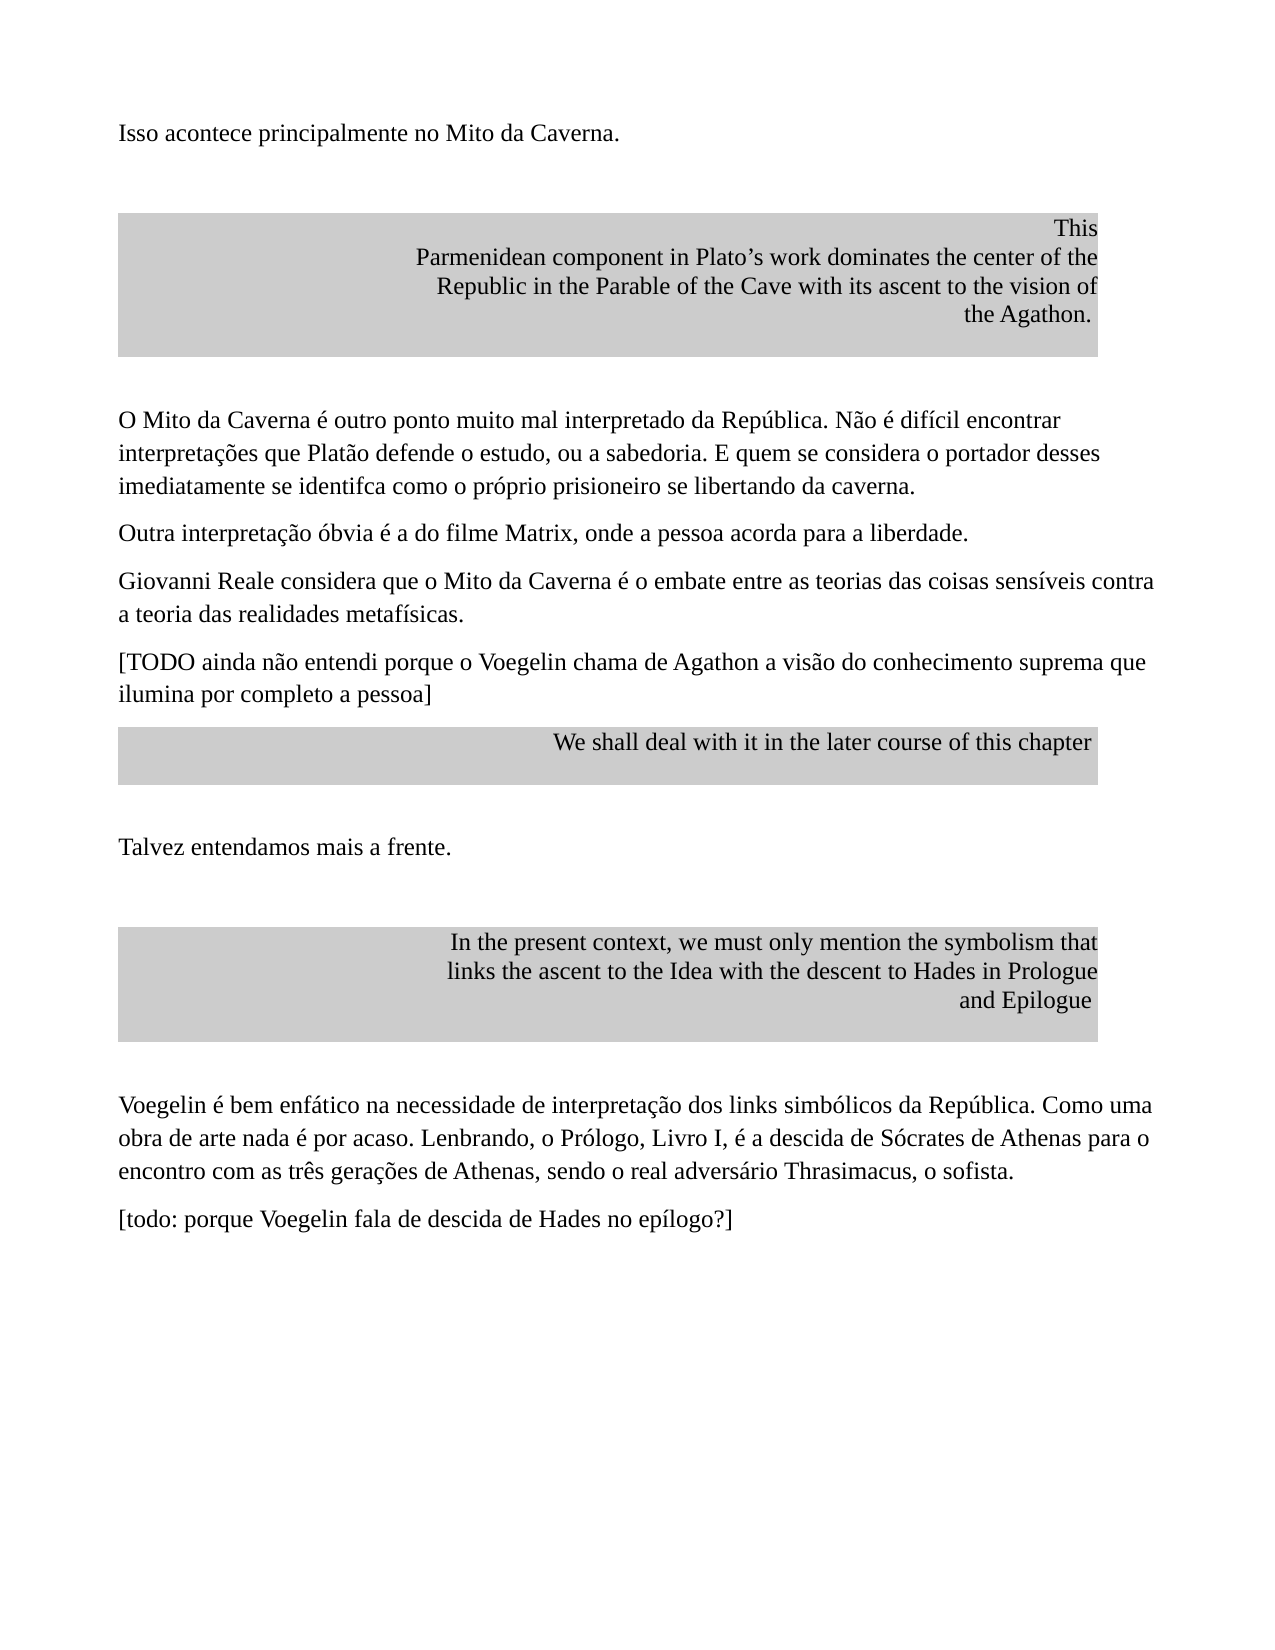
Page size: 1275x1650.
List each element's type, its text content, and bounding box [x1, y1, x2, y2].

text Giovanni Reale considera que o Mito da Caverna é o embate entre as teorias das coisas sensíveis contra a teoria das realidades metafísicas. [118, 566, 1157, 628]
text Voegelin é bem enfático na necessidade de interpretação dos links simbólicos da República. Como uma obra de arte nada é por acaso. Lenbrando, o Prólogo, Livro I, é a descida de Sócrates de Athenas para o encontro com as três gerações de Athenas, sendo o real adversário Thrasimacus, o sofista. [118, 1090, 1157, 1185]
text [TODO ainda não entendi porque o Voegelin chama de Agathon a visão do conhecimento suprema que ilumina por completo a pessoa] [118, 647, 1157, 708]
text We shall deal with it in the later course of this chapter [118, 727, 1098, 785]
text This Parmenidean component in Plato’s work dominates the center of the Republic in the Parable of the Cave with its ascent to the vision of the Agathon. [118, 213, 1098, 357]
text O Mito da Caverna é outro ponto muito mal interpretado da República. Não é difícil encontrar interpretações que Platão defende o estudo, ou a sabedoria. E quem se considera o portador desses imediatamente se identifca como o próprio prisioneiro se libertando da caverna. [118, 405, 1157, 499]
text Isso acontece principalmente no Mito da Caverna. [118, 118, 1157, 147]
text Outra interpretação óbvia é a do filme Matrix, onde a pessoa acorda para a liberdade. [118, 518, 1157, 547]
text In the present context, we must only mention the symbolism that links the ascent to the Idea with the descent to Hades in Prologue and Epilogue [118, 927, 1098, 1042]
text Talvez entendamos mais a frente. [118, 832, 1157, 861]
text [todo: porque Voegelin fala de descida de Hades no epílogo?] [118, 1204, 1157, 1232]
